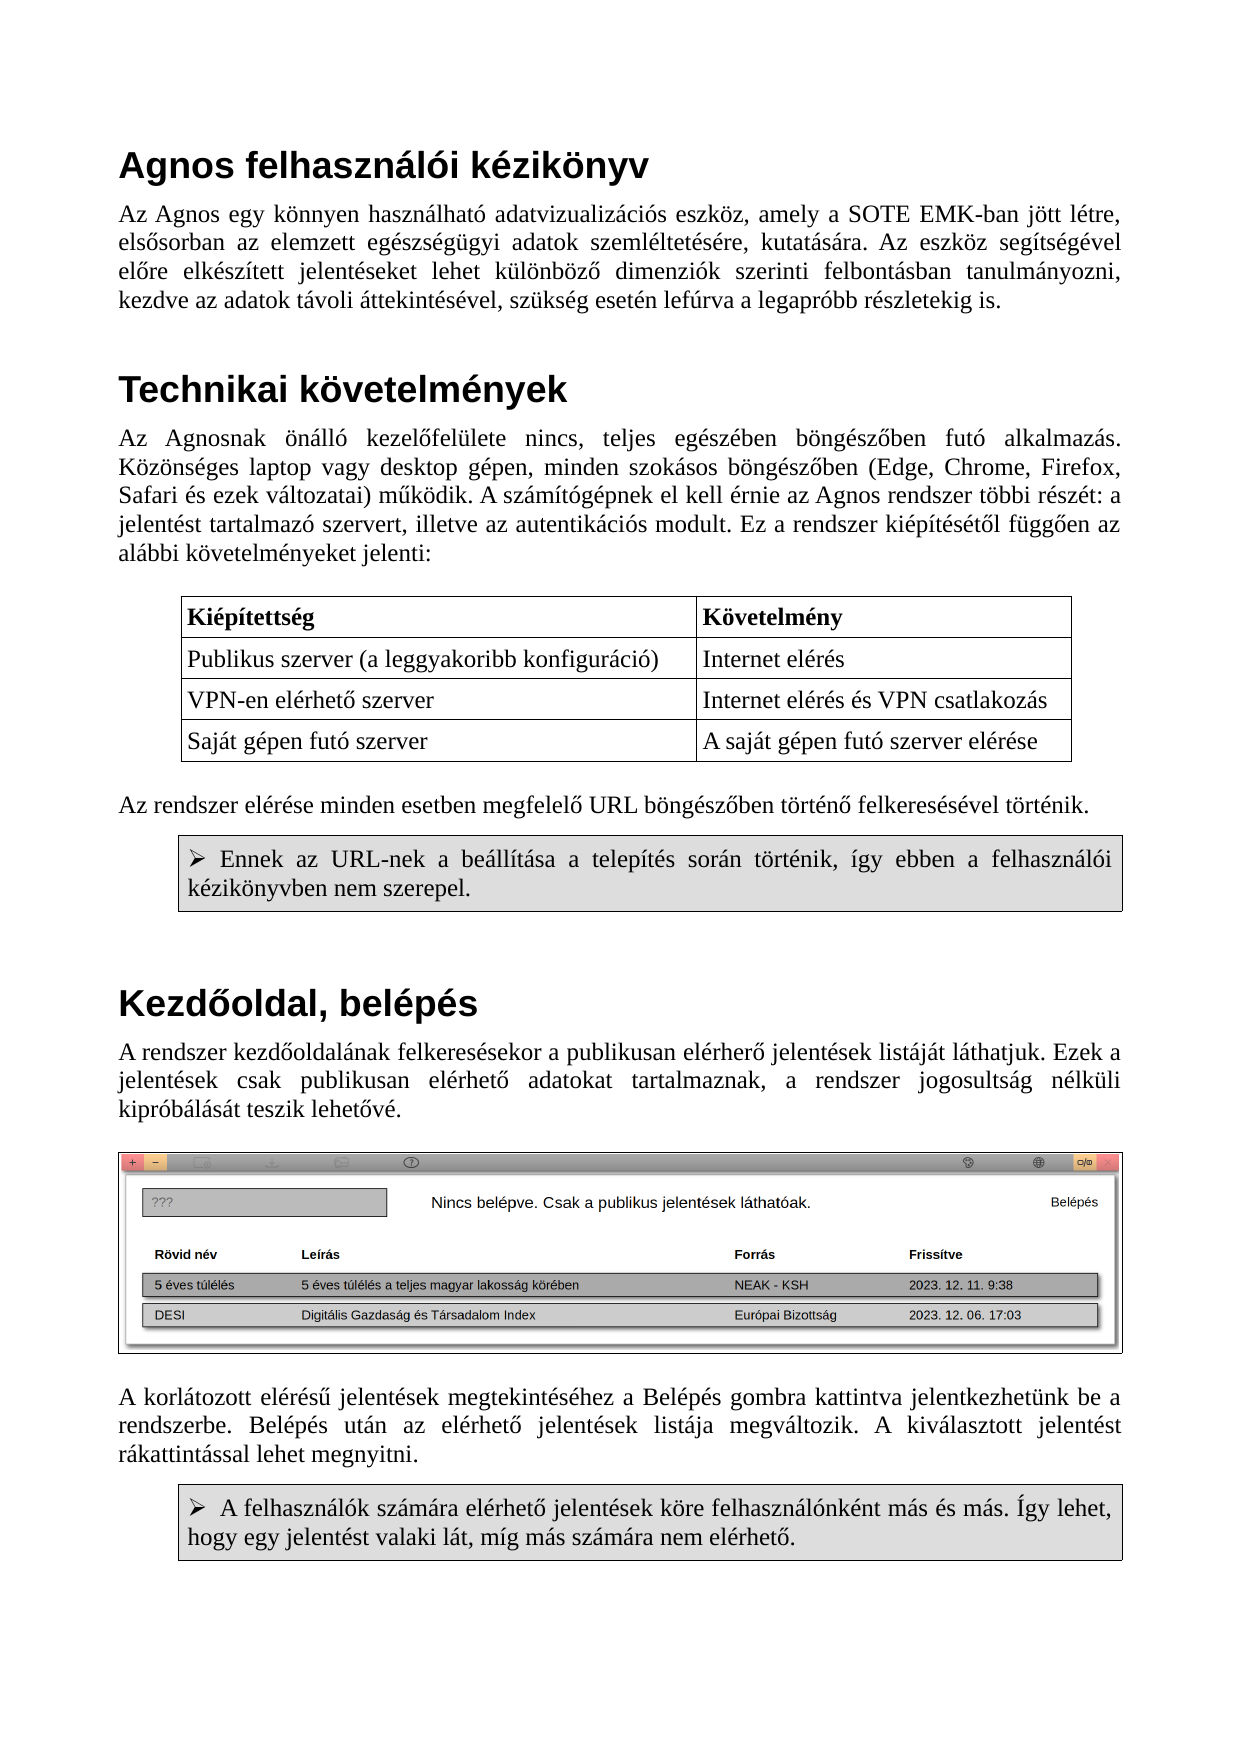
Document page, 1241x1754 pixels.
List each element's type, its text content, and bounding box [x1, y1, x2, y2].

table_cell Publikus szerver (a leggyakoribb konfiguráció) [182, 638, 696, 678]
table_cell Internet elérés [697, 638, 1071, 678]
subtitle Technikai követelmények [118, 367, 1122, 411]
table_cell Internet elérés és VPN csatlakozás [697, 679, 1071, 719]
picture [121, 1154, 1119, 1350]
table_cell Saját gépen futó szerver [182, 720, 696, 761]
subtitle Agnos felhasználói kézikönyv [118, 143, 1122, 186]
text Az Agnosnak önálló kezelőfelülete nincs, teljes egészében böngészőben futó alkalmazás. Közönséges laptop vagy desktop gépen, minden szokásos böngészőben (Edge, Chrome, Firefox, Safari és ezek változatai) működik. A számítógépnek el kell érnie az Agnos rendszer többi részét: a jelentést tartalmazó szervert, illetve az autentikációs modult. Ez a rendszer kiépítésétől függően az alábbi követelményeket jelenti: [118, 423, 1122, 567]
table_header Kiépítettség [182, 597, 696, 637]
table_cell A saját gépen futó szerver elérése [697, 720, 1071, 761]
list Ennek az URL-nek a beállítása a telepítés során történik, így ebben a felhasználói kézikönyvben nem szerepel. [179, 836, 1122, 911]
table_header Követelmény [697, 597, 1071, 637]
text Az Agnos egy könnyen használható adatvizualizációs eszköz, amely a SOTE EMK-ban jött létre, elsősorban az elemzett egészségügyi adatok szemléltetésére, kutatására. Az eszköz segítségével előre elkészített jelentéseket lehet különböző dimenziók szerinti felbontásban tanulmányozni, kezdve az adatok távoli áttekintésével, szükség esetén lefúrva a legapróbb részletekig is. [118, 199, 1122, 314]
text A rendszer kezdőoldalának felkeresésekor a publikusan elérherő jelentések listáját láthatjuk. Ezek a jelentések csak publikusan elérhető adatokat tartalmaznak, a rendszer jogosultság nélküli kipróbálását teszik lehetővé. [118, 1037, 1122, 1123]
text A korlátozott elérésű jelentések megtekintéséhez a Belépés gombra kattintva jelentkezhetünk be a rendszerbe. Belépés után az elérhető jelentések listája megváltozik. A kiválasztott jelentést rákattintással lehet megnyitni. [118, 1382, 1122, 1468]
text Az rendszer elérése minden esetben megfelelő URL böngészőben történő felkeresésével történik. [118, 790, 1122, 819]
table_cell VPN-en elérhető szerver [182, 679, 696, 719]
subtitle Kezdőoldal, belépés [118, 981, 1122, 1024]
list A felhasználók számára elérhető jelentések köre felhasználónként más és más. Így lehet, hogy egy jelentést valaki lát, míg más számára nem elérhető. [179, 1485, 1122, 1560]
